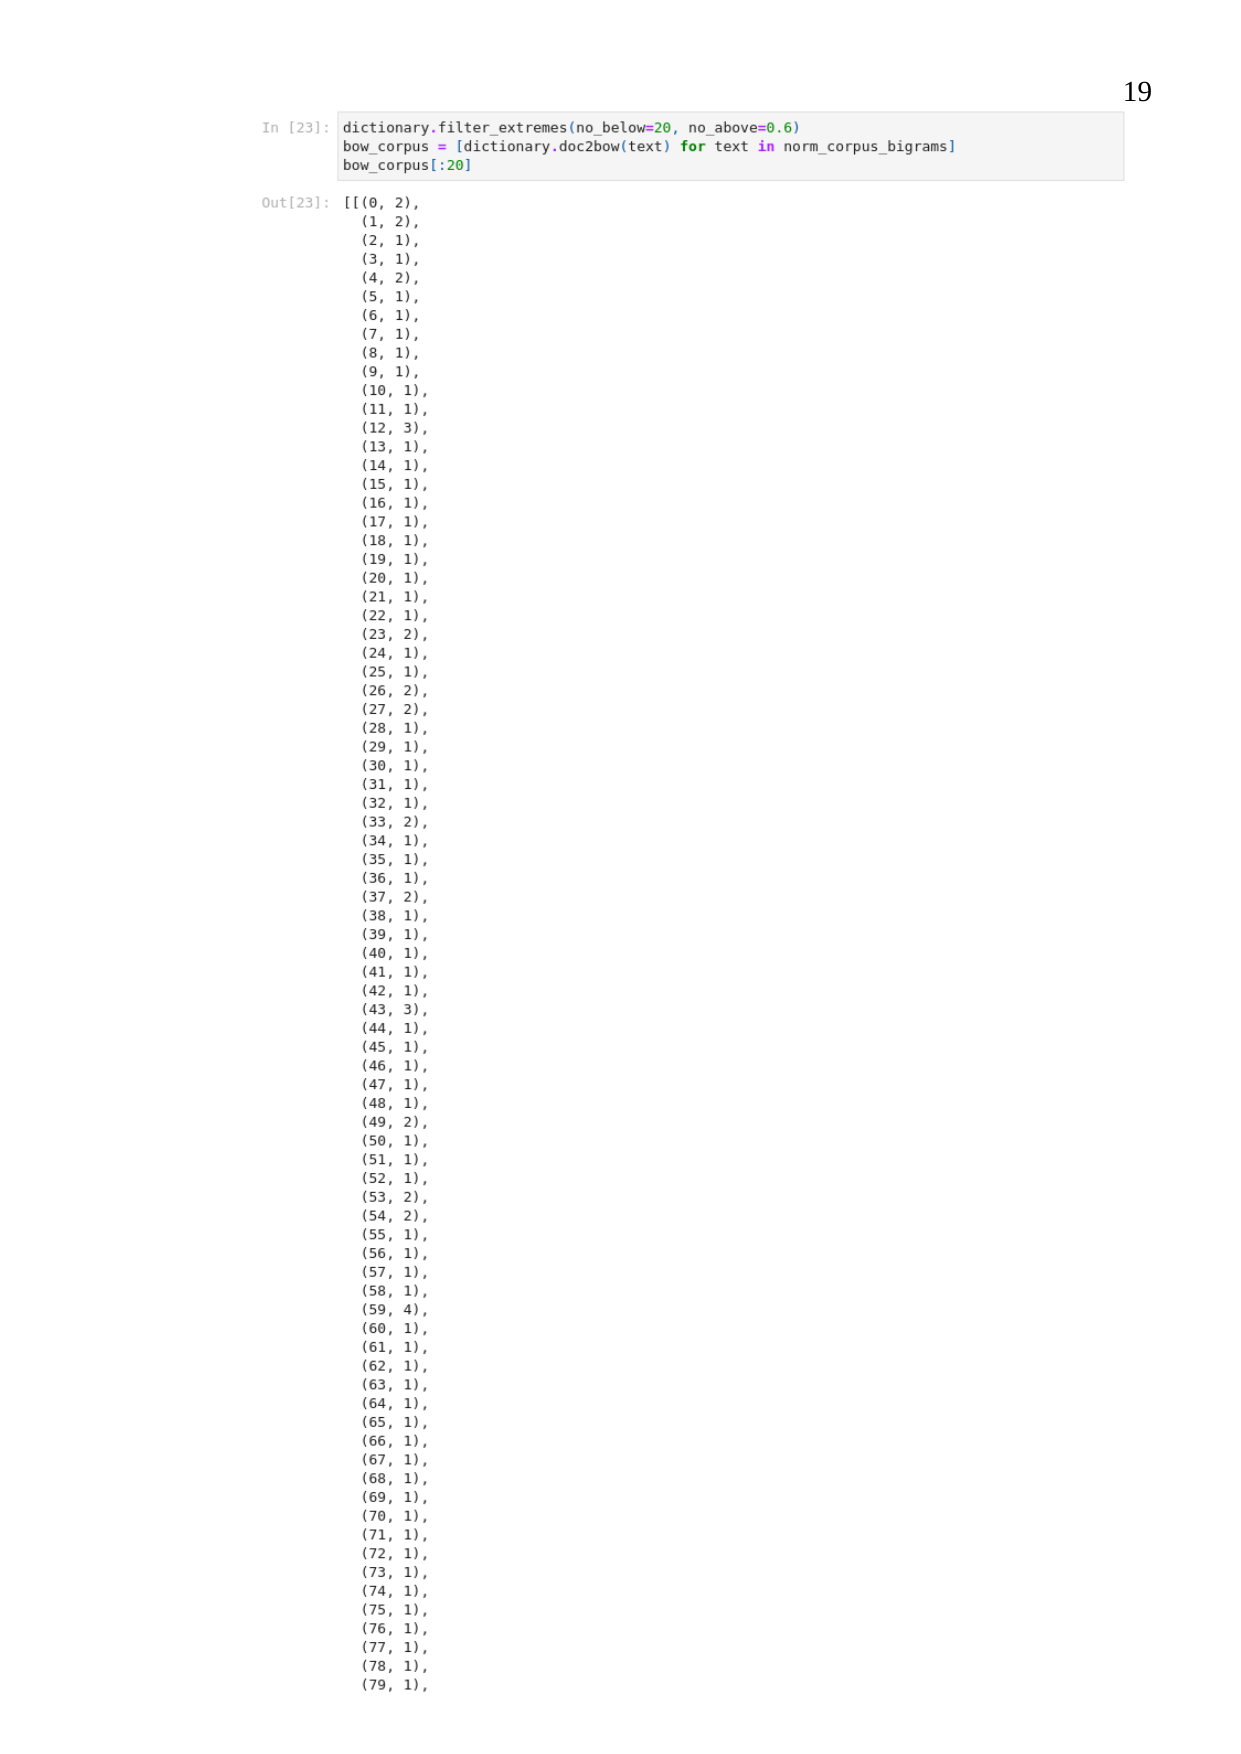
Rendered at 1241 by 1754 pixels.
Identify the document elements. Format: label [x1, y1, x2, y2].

picture [248, 106, 1130, 1694]
